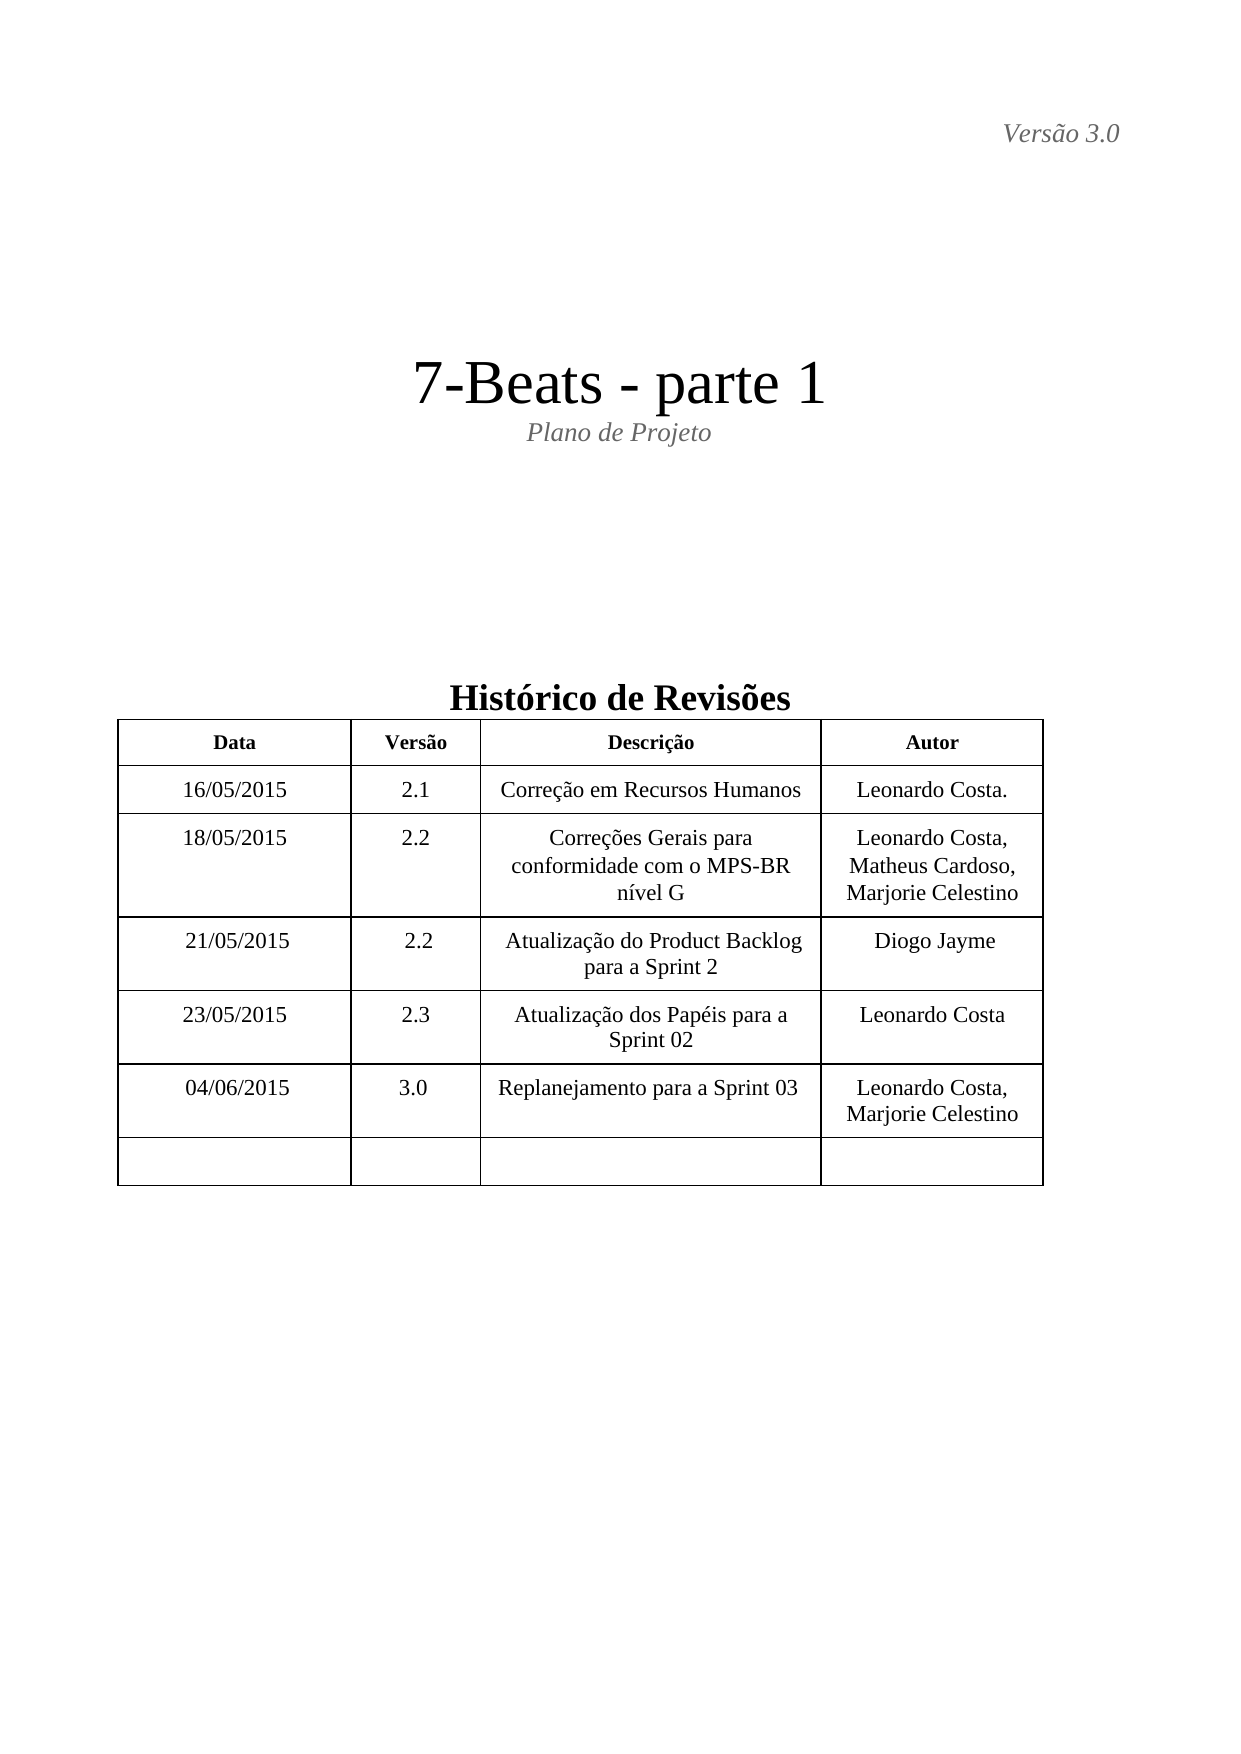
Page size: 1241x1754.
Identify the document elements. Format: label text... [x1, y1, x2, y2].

table_header Autor [822, 720, 1042, 764]
table_cell Replanejamento para a Sprint 03 [481, 1065, 820, 1137]
table_cell [119, 1138, 350, 1185]
table_header Descrição [481, 720, 820, 764]
table_cell 2.3 [352, 991, 480, 1063]
table_cell [822, 1138, 1042, 1185]
table_cell 21/05/2015 [119, 918, 350, 989]
table_cell Leonardo Costa [822, 991, 1042, 1063]
table_cell 2.2 [352, 918, 480, 989]
table_cell 23/05/2015 [119, 991, 350, 1063]
table_cell 2.1 [352, 766, 480, 813]
table_header Data [119, 720, 350, 764]
table_cell Leonardo Costa, Matheus Cardoso, Marjorie Celestino [822, 814, 1042, 916]
subtitle Plano de Projeto [118, 417, 1122, 447]
table_cell Correções Gerais para conformidade com o MPS-BR nível G [481, 814, 820, 916]
table_cell 3.0 [352, 1065, 480, 1137]
subtitle Versão 3.0 [118, 118, 1122, 148]
table_cell Correção em Recursos Humanos [481, 766, 820, 813]
table_cell Diogo Jayme [822, 918, 1042, 989]
table_cell 16/05/2015 [119, 766, 350, 813]
table_cell Atualização do Product Backlog para a Sprint 2 [481, 918, 820, 989]
table_cell 04/06/2015 [119, 1065, 350, 1137]
table_header Versão [352, 720, 480, 764]
table_cell 2.2 [352, 814, 480, 916]
table_cell [352, 1138, 480, 1185]
table_cell Atualização dos Papéis para a Sprint 02 [481, 991, 820, 1063]
table_cell 18/05/2015 [119, 814, 350, 916]
table_cell [481, 1138, 820, 1185]
text Histórico de Revisões [118, 677, 1122, 719]
table_cell Leonardo Costa. [822, 766, 1042, 813]
title 7-Beats - parte 1 [118, 348, 1122, 417]
table_cell Leonardo Costa, Marjorie Celestino [822, 1065, 1042, 1137]
